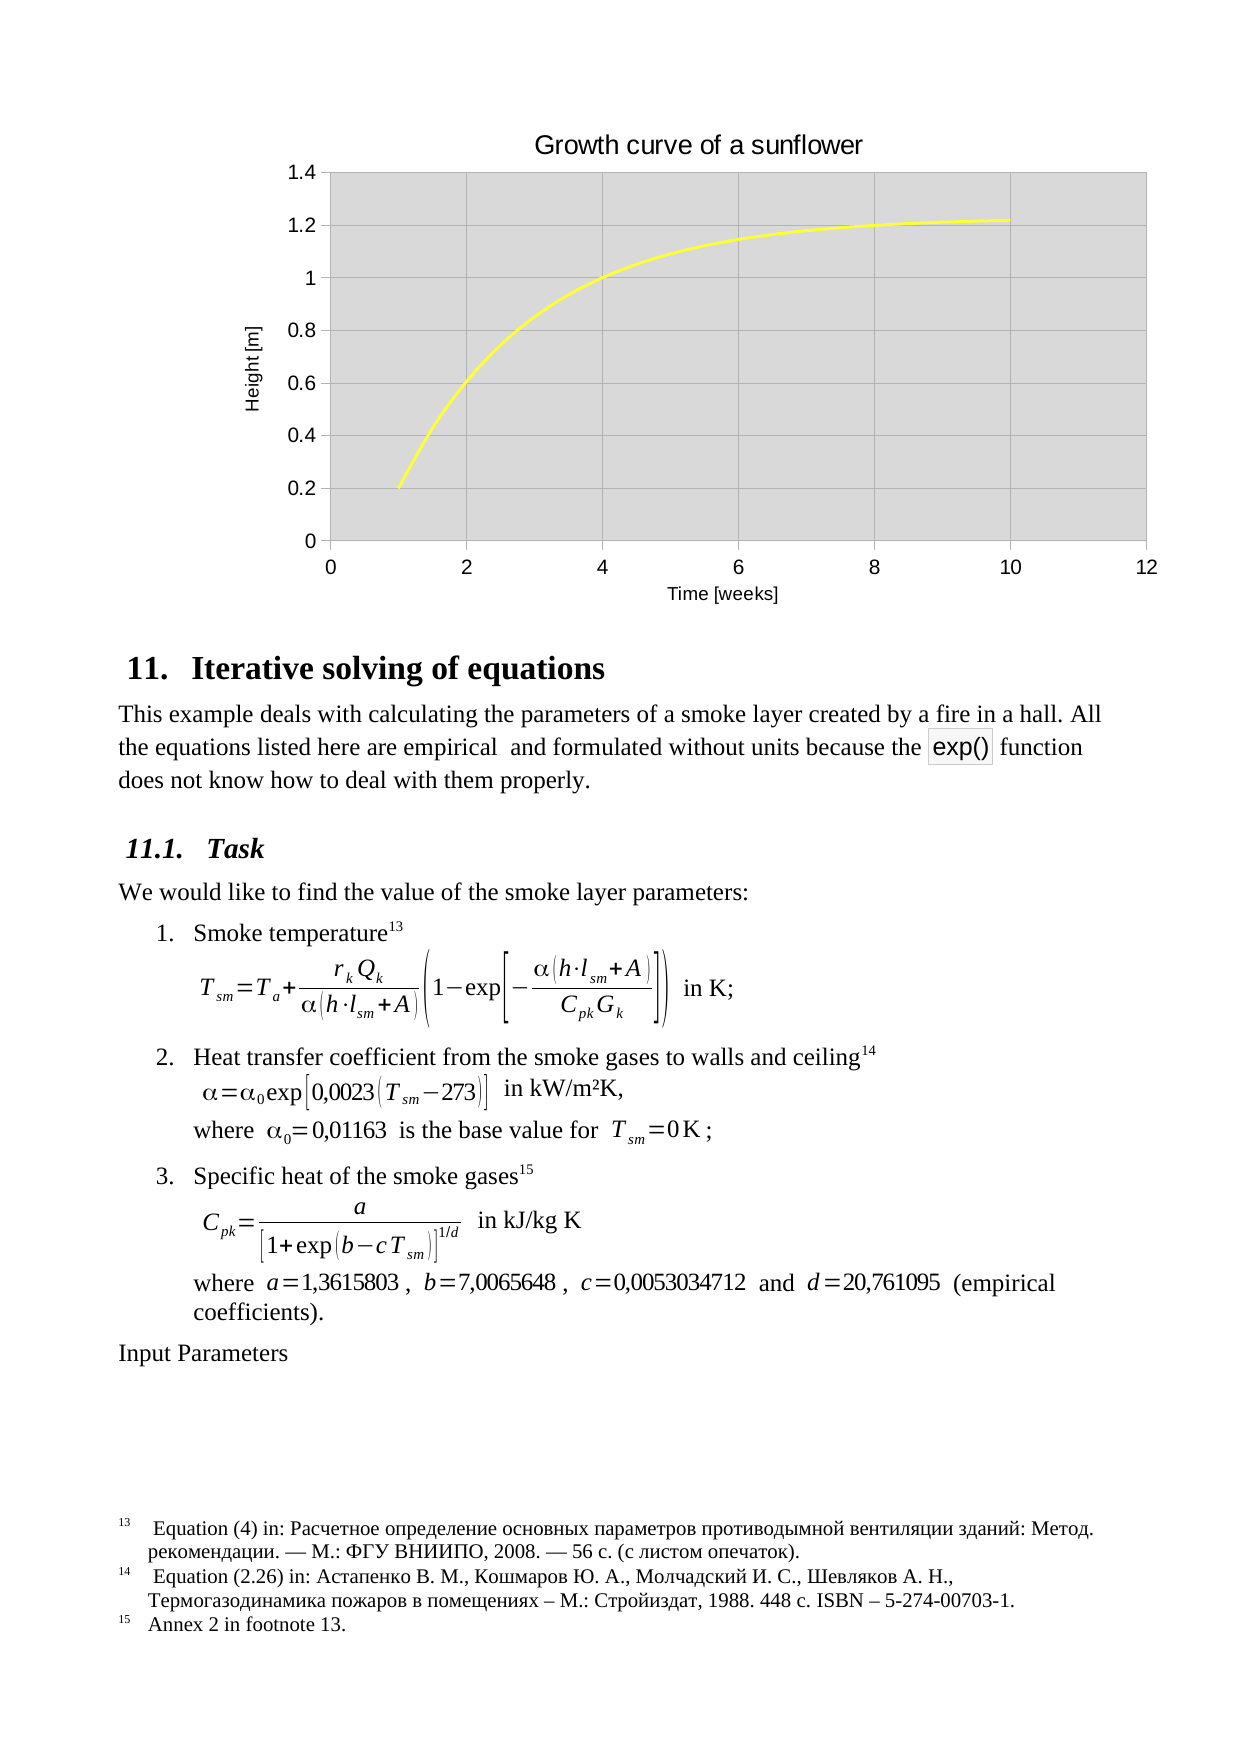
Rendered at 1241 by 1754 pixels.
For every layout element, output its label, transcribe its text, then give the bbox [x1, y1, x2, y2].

text We would like to find the value of the smoke layer parameters: [118, 877, 1122, 906]
list Specific heat of the smoke gases in kJ/kg K where , , and (empirical coefficients). [156, 1161, 1122, 1326]
list Heat transfer coefficient from the smoke gases to walls and ceiling in kW/m²K, where is the base value for ; [156, 1042, 1122, 1148]
subtitle Iterative solving of equations [118, 648, 1122, 687]
list Equation (4) in: Расчетное определение основных параметров противодымной вентиляции зданий: Метод. рекомендации. — М.: ФГУ ВНИИПО, 2008. — 56 с. (c листом опечаток). [118, 1515, 1122, 1563]
text This example deals with calculating the parameters of a smoke layer created by a fire in a hall. All the equations listed here are empirical and formulated without units because the exp() function does not know how to deal with them properly. [118, 699, 1122, 793]
subtitle Task [118, 831, 1122, 864]
text Input Parameters [118, 1338, 1122, 1367]
list Annex 2 in footnote 13. [118, 1612, 1122, 1636]
list Smoke temperature in K; [156, 918, 1122, 1029]
list Equation (2.26) in: Астапенко В. М., Кошмаров Ю. А., Молчадский И. С., Шевляков А. Н., Термогазодинамика пожаров в помещениях – М.: Стройиздат, 1988. 448 с. ISBN – 5-274-00703-1. [118, 1563, 1122, 1612]
list y range units: “m” [193, 118, 230, 611]
